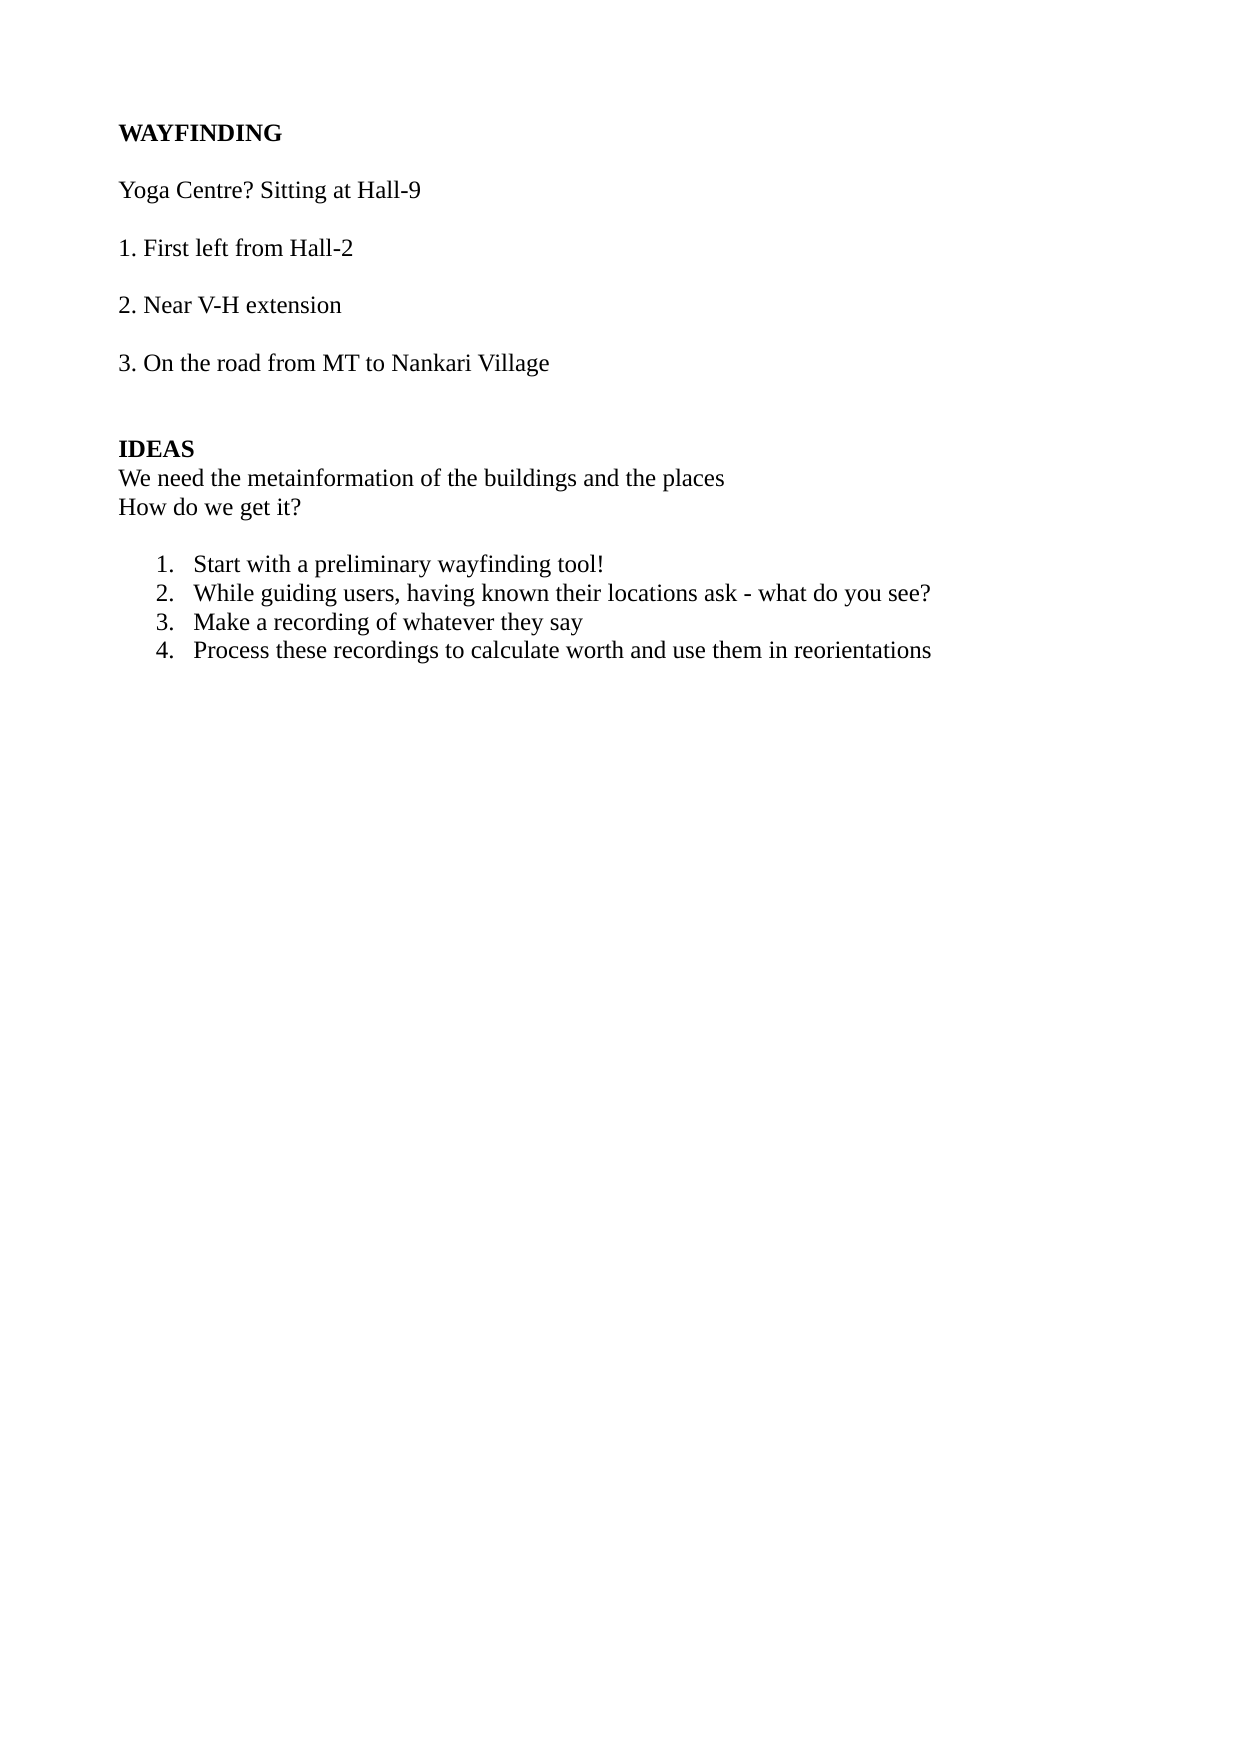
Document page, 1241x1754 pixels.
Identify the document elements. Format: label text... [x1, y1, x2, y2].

text IDEAS [118, 434, 1122, 463]
text Yoga Centre? Sitting at Hall-9 [118, 176, 1122, 204]
text 3. On the road from MT to Nankari Village [118, 348, 1122, 377]
text How do we get it? [118, 492, 1122, 521]
text 2. Near V-H extension [118, 291, 1122, 319]
text We need the metainformation of the buildings and the places [118, 463, 1122, 492]
list Make a recording of whatever they say [156, 607, 1122, 636]
list While guiding users, having known their locations ask - what do you see? [156, 578, 1122, 607]
list Process these recordings to calculate worth and use them in reorientations [156, 636, 1122, 664]
text WAYFINDING [118, 118, 1122, 147]
list Start with a preliminary wayfinding tool! [156, 549, 1122, 578]
text 1. First left from Hall-2 [118, 233, 1122, 262]
